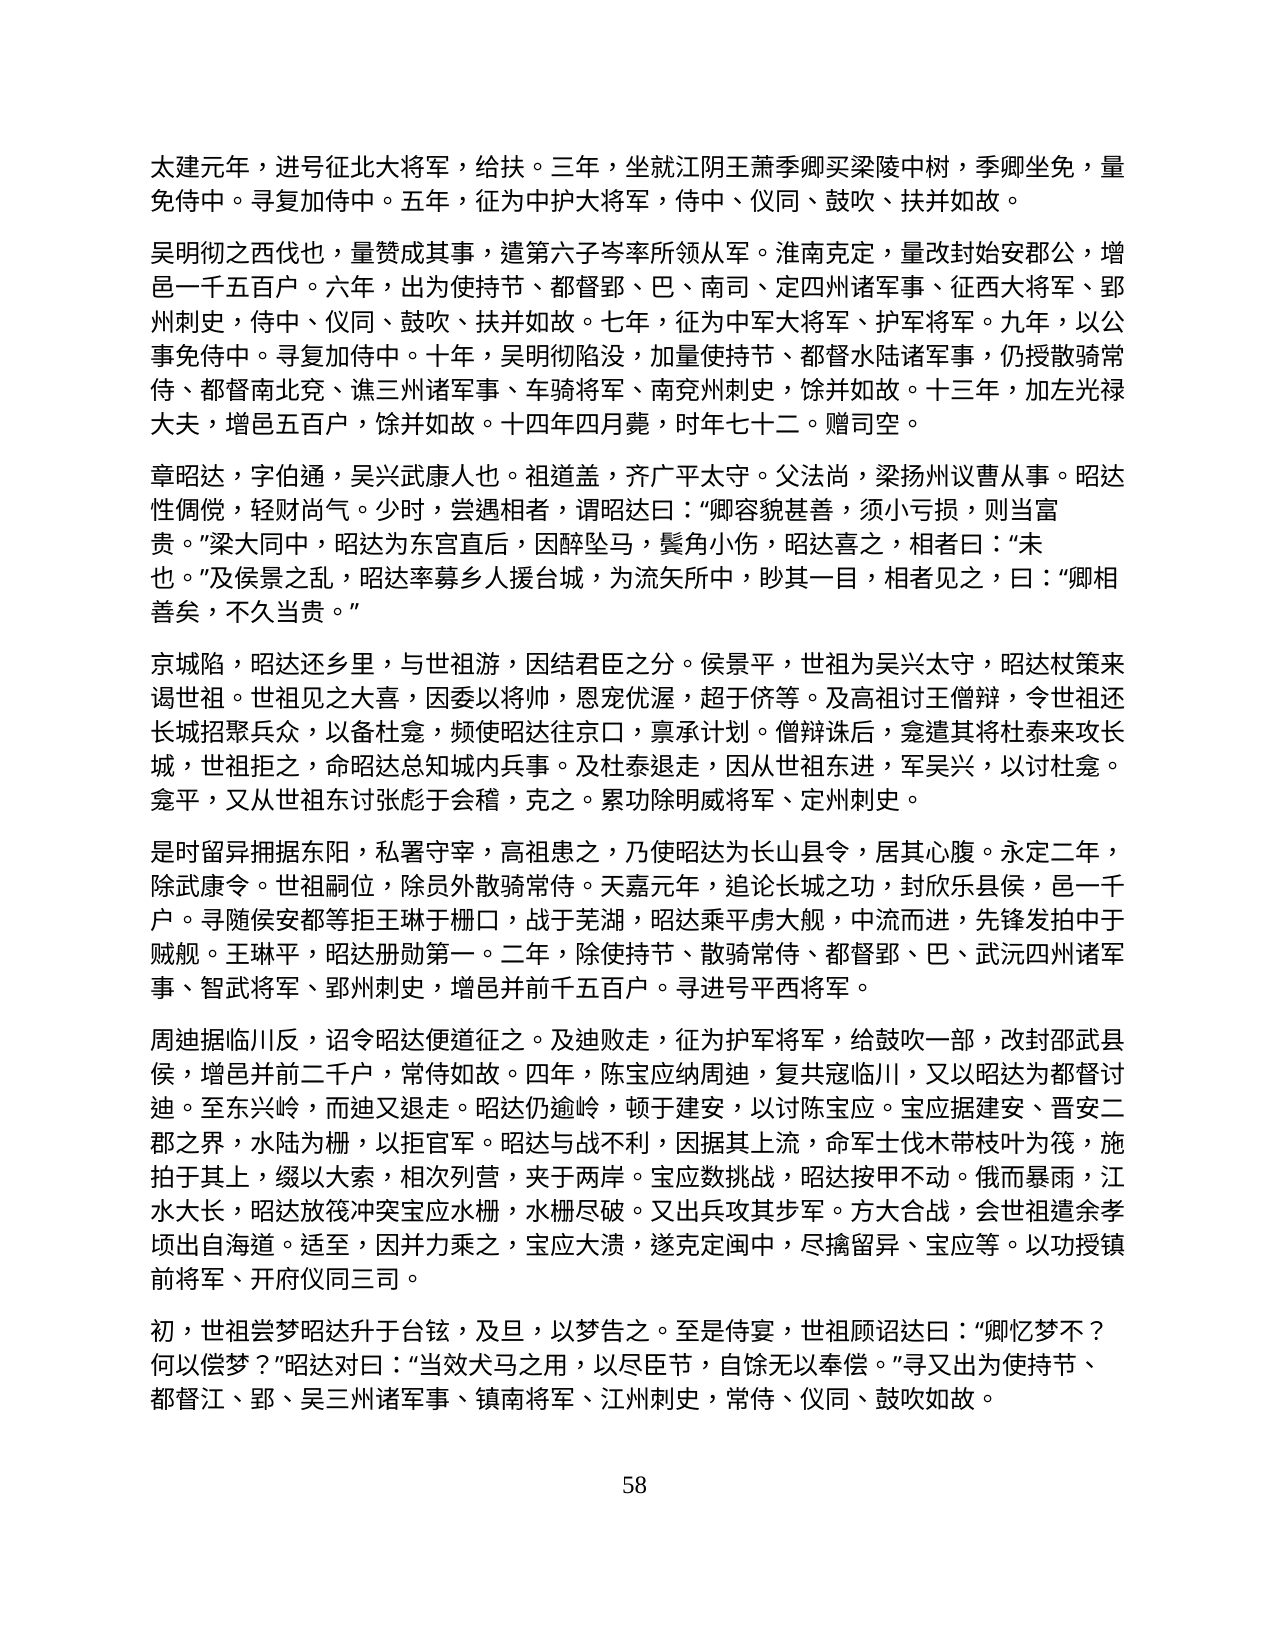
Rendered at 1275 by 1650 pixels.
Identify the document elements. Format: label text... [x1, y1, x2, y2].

text 吴明彻之西伐也，量赞成其事，遣第六子岑率所领从军。淮南克定，量改封始安郡公，增邑一千五百户。六年，出为使持节、都督郢、巴、南司、定四州诸军事、征西大将军、郢州刺史，侍中、仪同、鼓吹、扶并如故。七年，征为中军大将军、护军将军。九年，以公事免侍中。寻复加侍中。十年，吴明彻陷没，加量使持节、都督水陆诸军事，仍授散骑常侍、都督南北兗、谯三州诸军事、车骑将军、南兗州刺史，馀并如故。十三年，加左光禄大夫，增邑五百户，馀并如故。十四年四月薨，时年七十二。赠司空。 [150, 236, 1125, 440]
text 章昭达，字伯通，吴兴武康人也。祖道盖，齐广平太守。父法尚，梁扬州议曹从事。昭达性倜傥，轻财尚气。少时，尝遇相者，谓昭达曰：“卿容貌甚善，须小亏损，则当富贵。”梁大同中，昭达为东宫直后，因醉坠马，鬓角小伤，昭达喜之，相者曰：“未也。”及侯景之乱，昭达率募乡人援台城，为流矢所中，眇其一目，相者见之，曰：“卿相善矣，不久当贵。” [150, 458, 1125, 629]
text 初，世祖尝梦昭达升于台铉，及旦，以梦告之。至是侍宴，世祖顾诏达曰：“卿忆梦不？何以偿梦？”昭达对曰：“当效犬马之用，以尽臣节，自馀无以奉偿。”寻又出为使持节、都督江、郢、吴三州诸军事、镇南将军、江州刺史，常侍、仪同、鼓吹如故。 [150, 1313, 1125, 1416]
text 周迪据临川反，诏令昭达便道征之。及迪败走，征为护军将军，给鼓吹一部，改封邵武县侯，增邑并前二千户，常侍如故。四年，陈宝应纳周迪，复共寇临川，又以昭达为都督讨迪。至东兴岭，而迪又退走。昭达仍逾岭，顿于建安，以讨陈宝应。宝应据建安、晋安二郡之界，水陆为栅，以拒官军。昭达与战不利，因据其上流，命军士伐木带枝叶为筏，施拍于其上，缀以大索，相次列营，夹于两岸。宝应数挑战，昭达按甲不动。俄而暴雨，江水大长，昭达放筏冲突宝应水栅，水栅尽破。又出兵攻其步军。方大合战，会世祖遣余孝顷出自海道。适至，因并力乘之，宝应大溃，遂克定闽中，尽擒留异、宝应等。以功授镇前将军、开府仪同三司。 [150, 1023, 1125, 1296]
text 是时留异拥据东阳，私署守宰，高祖患之，乃使昭达为长山县令，居其心腹。永定二年，除武康令。世祖嗣位，除员外散骑常侍。天嘉元年，追论长城之功，封欣乐县侯，邑一千户。寻随侯安都等拒王琳于栅口，战于芜湖，昭达乘平虏大舰，中流而进，先锋发拍中于贼舰。王琳平，昭达册勋第一。二年，除使持节、散骑常侍、都督郢、巴、武沅四州诸军事、智武将军、郢州刺史，增邑并前千五百户。寻进号平西将军。 [150, 835, 1125, 1005]
text 京城陷，昭达还乡里，与世祖游，因结君臣之分。侯景平，世祖为吴兴太守，昭达杖策来谒世祖。世祖见之大喜，因委以将帅，恩宠优渥，超于侪等。及高祖讨王僧辩，令世祖还长城招聚兵众，以备杜龛，频使昭达往京口，禀承计划。僧辩诛后，龛遣其将杜泰来攻长城，世祖拒之，命昭达总知城内兵事。及杜泰退走，因从世祖东进，军吴兴，以讨杜龛。龛平，又从世祖东讨张彪于会稽，克之。累功除明威将军、定州刺史。 [150, 647, 1125, 817]
text 太建元年，进号征北大将军，给扶。三年，坐就江阴王萧季卿买梁陵中树，季卿坐免，量免侍中。寻复加侍中。五年，征为中护大将军，侍中、仪同、鼓吹、扶并如故。 [150, 150, 1125, 218]
